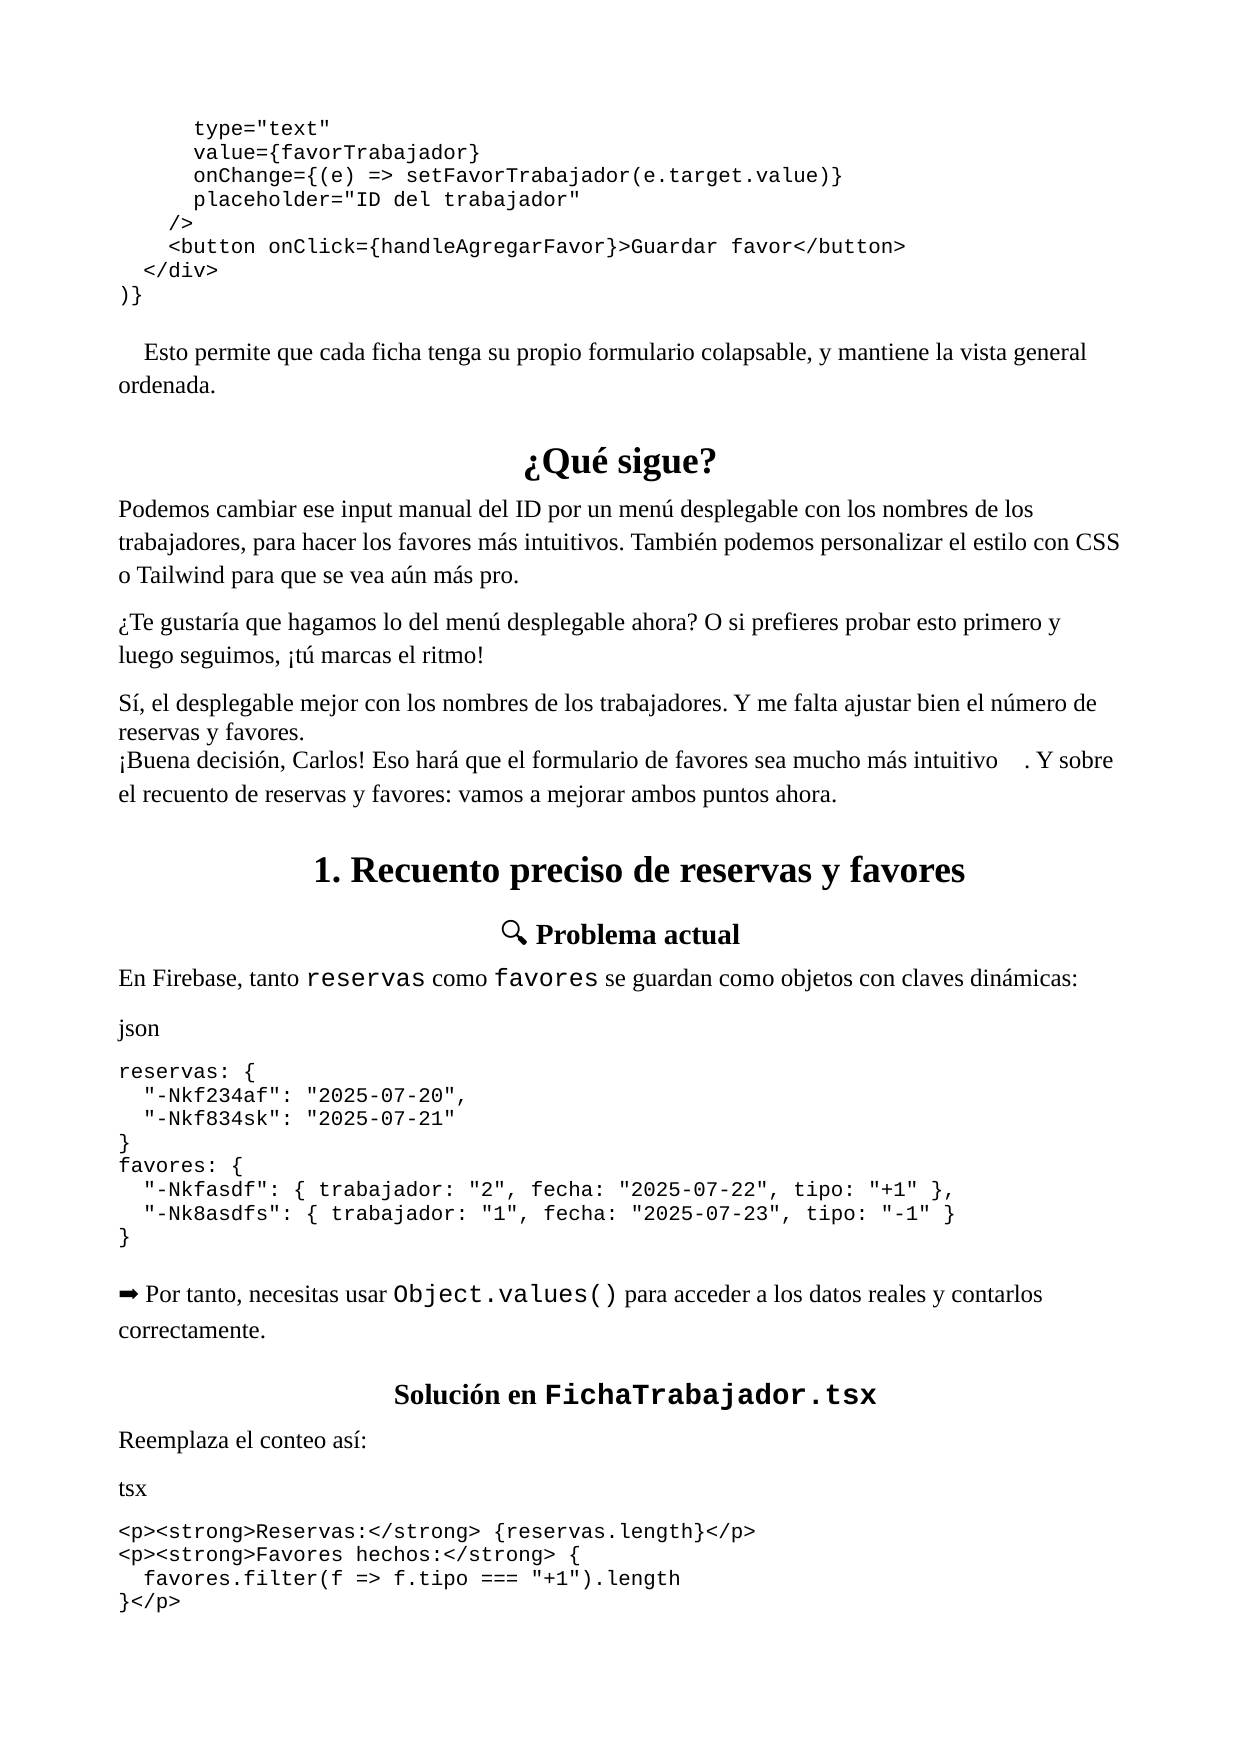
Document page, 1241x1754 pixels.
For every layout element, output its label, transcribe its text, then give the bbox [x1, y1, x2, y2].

text /> [118, 213, 1122, 236]
subtitle 🔍 Problema actual [118, 917, 1122, 951]
text ➡️ Por tanto, necesitas usar Object.values() para acceder a los datos reales y contarlos correctamente. [118, 1279, 1122, 1343]
text onChange={(e) => setFavorTrabajador(e.target.value)} [118, 165, 1122, 189]
text value={favorTrabajador} [118, 142, 1122, 165]
text ¡Buena decisión, Carlos! Eso hará que el formulario de favores sea mucho más intuitivo 🎯. Y sobre el recuento de reservas y favores: vamos a mejorar ambos puntos ahora. [118, 746, 1122, 807]
text json [118, 1013, 1122, 1042]
text favores: { [118, 1156, 1122, 1179]
subtitle 🧩 1. Recuento preciso de reservas y favores [118, 847, 1122, 890]
text tsx [118, 1473, 1122, 1502]
text 💡 Esto permite que cada ficha tenga su propio formulario colapsable, y mantiene la vista general ordenada. [118, 337, 1122, 398]
text placeholder="ID del trabajador" [118, 189, 1122, 213]
text } [118, 1226, 1122, 1250]
text )} [118, 284, 1122, 307]
text <button onClick={handleAgregarFavor}>Guardar favor</button> [118, 236, 1122, 260]
subtitle ¿Qué sigue? [118, 438, 1122, 481]
subtitle ✅ Solución en FichaTrabajador.tsx [118, 1377, 1122, 1413]
text Reemplaza el conteo así: [118, 1425, 1122, 1454]
text }</p> [118, 1592, 1122, 1615]
text <p><strong>Reservas:</strong> {reservas.length}</p> [118, 1521, 1122, 1544]
text Podemos cambiar ese input manual del ID por un menú desplegable con los nombres de los trabajadores, para hacer los favores más intuitivos. También podemos personalizar el estilo con CSS o Tailwind para que se vea aún más pro. [118, 494, 1122, 589]
text "-Nk8asdfs": { trabajador: "1", fecha: "2025-07-23", tipo: "-1" } [118, 1203, 1122, 1226]
text <p><strong>Favores hechos:</strong> { [118, 1544, 1122, 1568]
text Sí, el desplegable mejor con los nombres de los trabajadores. Y me falta ajustar bien el número de reservas y favores. [118, 688, 1122, 746]
text reservas: { [118, 1061, 1122, 1084]
text "-Nkf234af": "2025-07-20", [118, 1084, 1122, 1108]
text En Firebase, tanto reservas como favores se guardan como objetos con claves dinámicas: [118, 963, 1122, 994]
text ¿Te gustaría que hagamos lo del menú desplegable ahora? O si prefieres probar esto primero y luego seguimos, ¡tú marcas el ritmo! [118, 607, 1122, 669]
text </div> [118, 260, 1122, 284]
text } [118, 1132, 1122, 1156]
text favores.filter(f => f.tipo === "+1").length [118, 1568, 1122, 1592]
text "-Nkf834sk": "2025-07-21" [118, 1108, 1122, 1132]
text type="text" [118, 118, 1122, 142]
text "-Nkfasdf": { trabajador: "2", fecha: "2025-07-22", tipo: "+1" }, [118, 1179, 1122, 1203]
